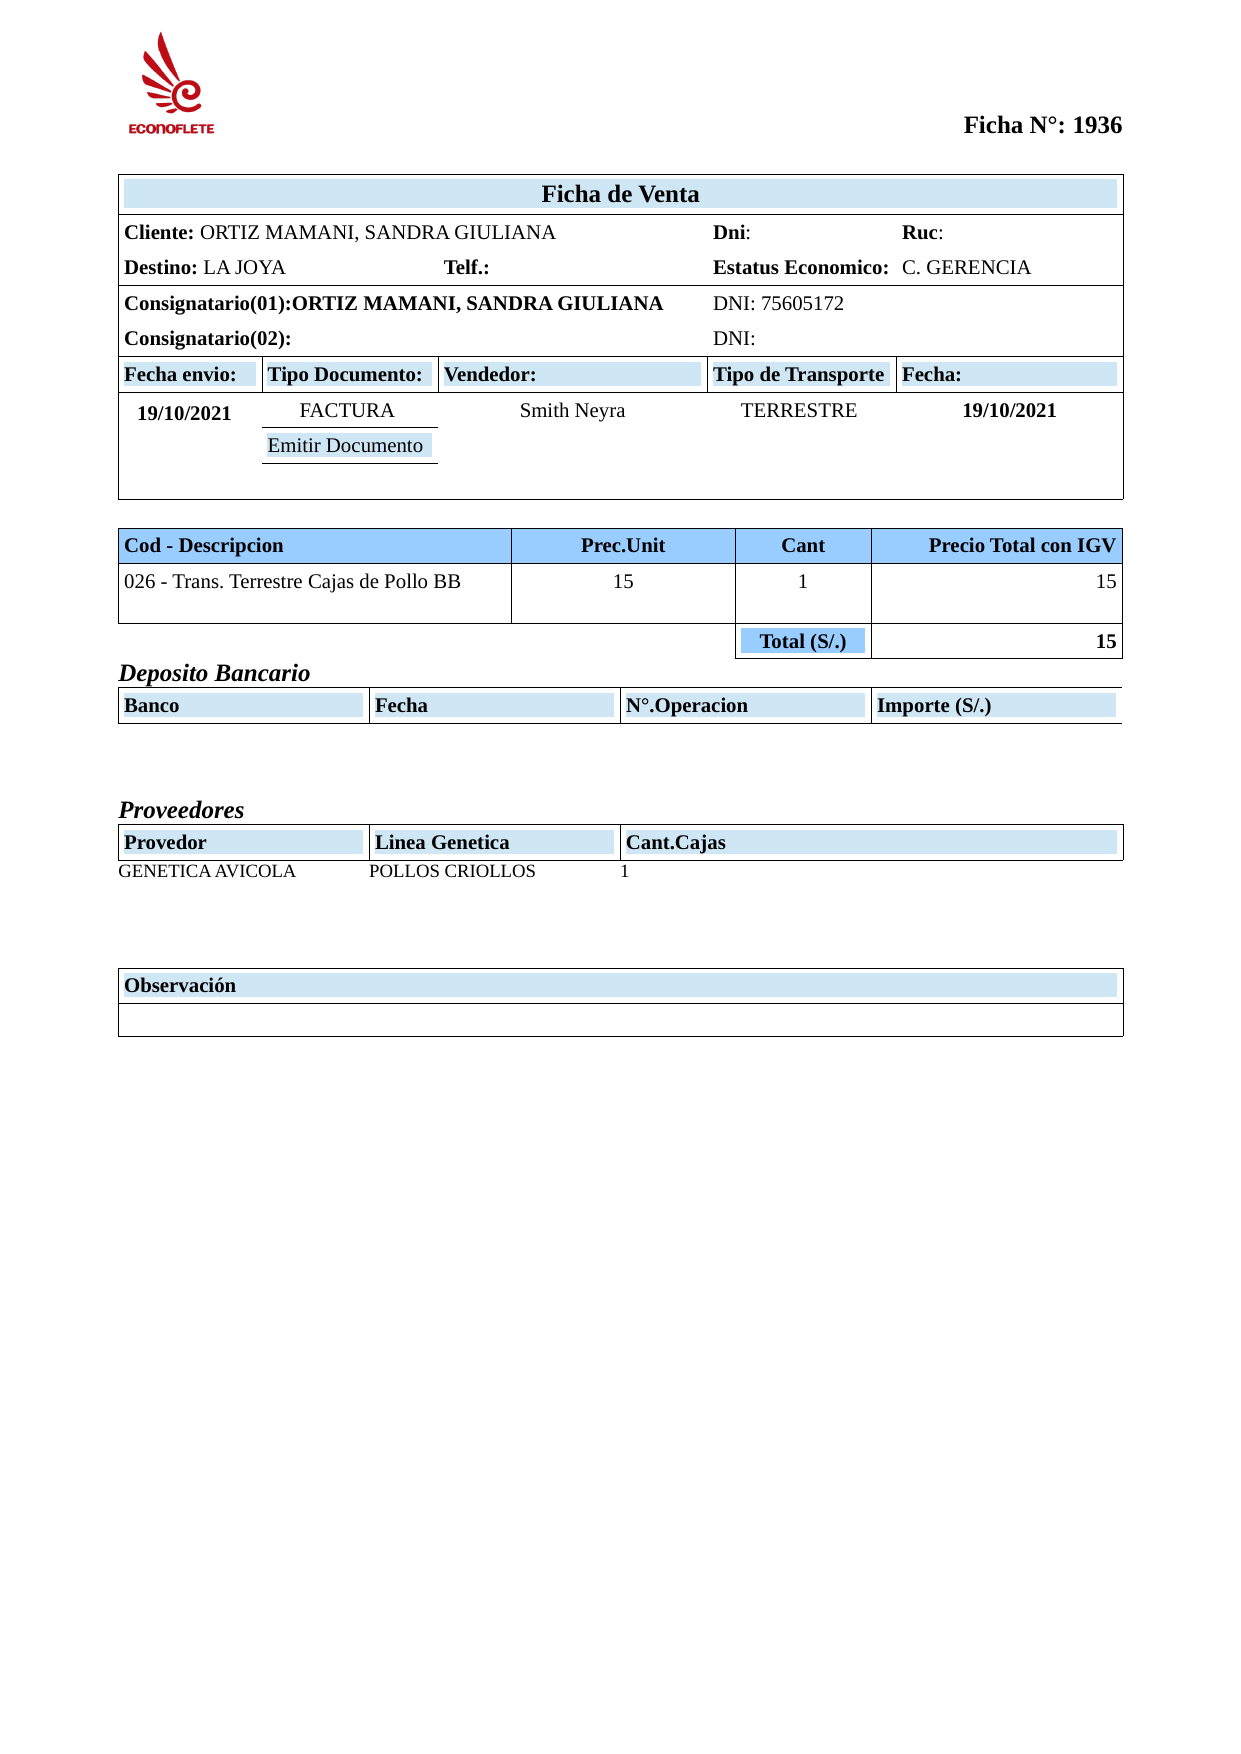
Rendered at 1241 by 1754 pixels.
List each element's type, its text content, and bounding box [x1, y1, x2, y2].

table_cell [369, 903, 620, 924]
table_cell [620, 747, 871, 771]
table_cell DNI: 75605172 [707, 286, 1123, 321]
table_cell Tipo Documento: [263, 357, 438, 392]
table_cell [871, 747, 1122, 771]
table_cell [871, 771, 1122, 795]
table_cell Tipo de Transporte [708, 357, 896, 392]
table_cell Cliente: ORTIZ MAMANI, SANDRA GIULIANA [119, 215, 707, 249]
table_header Cod - Descripcion [119, 529, 511, 563]
table_cell [369, 747, 620, 771]
table_cell [369, 724, 620, 747]
table_header Prec.Unit [512, 529, 735, 563]
table_cell [369, 881, 620, 903]
table_cell [119, 1004, 1123, 1036]
table_header N°.Operacion [621, 688, 871, 723]
table_cell Ruc: [896, 215, 1123, 249]
table_cell [369, 771, 620, 795]
table_cell [118, 624, 511, 658]
table_cell Estatus Economico: [707, 249, 896, 285]
table_cell Total (S/.) [736, 624, 871, 658]
picture [118, 31, 225, 134]
table_cell [511, 624, 735, 658]
table_header Fecha [370, 688, 620, 723]
table_cell 15 [872, 564, 1122, 623]
table_cell Vendedor: [439, 357, 707, 392]
table_cell Consignatario(01):ORTIZ MAMANI, SANDRA GIULIANA [119, 286, 707, 321]
table_header Importe (S/.) [872, 688, 1122, 723]
table_cell 19/10/2021 [896, 393, 1123, 498]
table_cell 026 - Trans. Terrestre Cajas de Pollo BB [119, 564, 511, 623]
table_cell Telf.: [438, 249, 707, 285]
table_cell [620, 724, 871, 747]
table_cell Fecha envio: [119, 357, 262, 392]
text Deposito Bancario [118, 658, 1122, 687]
table_cell [871, 724, 1122, 747]
table_header Precio Total con IGV [872, 529, 1122, 563]
table_cell FACTURA [262, 393, 438, 427]
text Proveedores [118, 795, 1122, 824]
table_header Observación [119, 969, 1123, 1003]
table_cell [620, 881, 1123, 903]
table_cell 15 [872, 624, 1122, 658]
table_cell Fecha: [897, 357, 1123, 392]
table_cell GENETICA AVICOLA [118, 861, 369, 881]
table_cell [620, 924, 1123, 946]
table_header Linea Genetica [370, 825, 620, 859]
table_cell TERRESTRE [707, 393, 896, 498]
table_cell POLLOS CRIOLLOS [369, 861, 620, 881]
table_cell [620, 771, 871, 795]
table_cell [620, 946, 1123, 967]
table_cell [118, 903, 369, 924]
table_cell [620, 903, 1123, 924]
table_cell [118, 747, 369, 771]
table_cell [118, 724, 369, 747]
table_header Provedor [119, 825, 369, 859]
table_cell [118, 924, 369, 946]
table_cell [118, 771, 369, 795]
table_cell Emitir Documento [262, 428, 438, 463]
table_header Banco [119, 688, 369, 723]
table_header Cant [736, 529, 871, 563]
table_cell Dni: [707, 215, 896, 249]
table_cell Smith Neyra [438, 393, 707, 498]
table_cell 1 [620, 861, 1123, 881]
table_cell [369, 924, 620, 946]
table_cell 19/10/2021 [119, 393, 262, 498]
table_cell DNI: [707, 321, 1123, 356]
table_cell [118, 881, 369, 903]
table_cell [118, 946, 369, 967]
table_cell Destino: LA JOYA [119, 249, 438, 285]
table_header Ficha de Venta [119, 175, 1123, 214]
table_cell Consignatario(02): [119, 321, 707, 356]
table_cell 1 [736, 564, 871, 623]
table_cell [262, 464, 438, 498]
table_cell C. GERENCIA [896, 249, 1123, 285]
table_cell [369, 946, 620, 967]
table_cell 15 [512, 564, 735, 623]
table_header Cant.Cajas [621, 825, 1123, 859]
